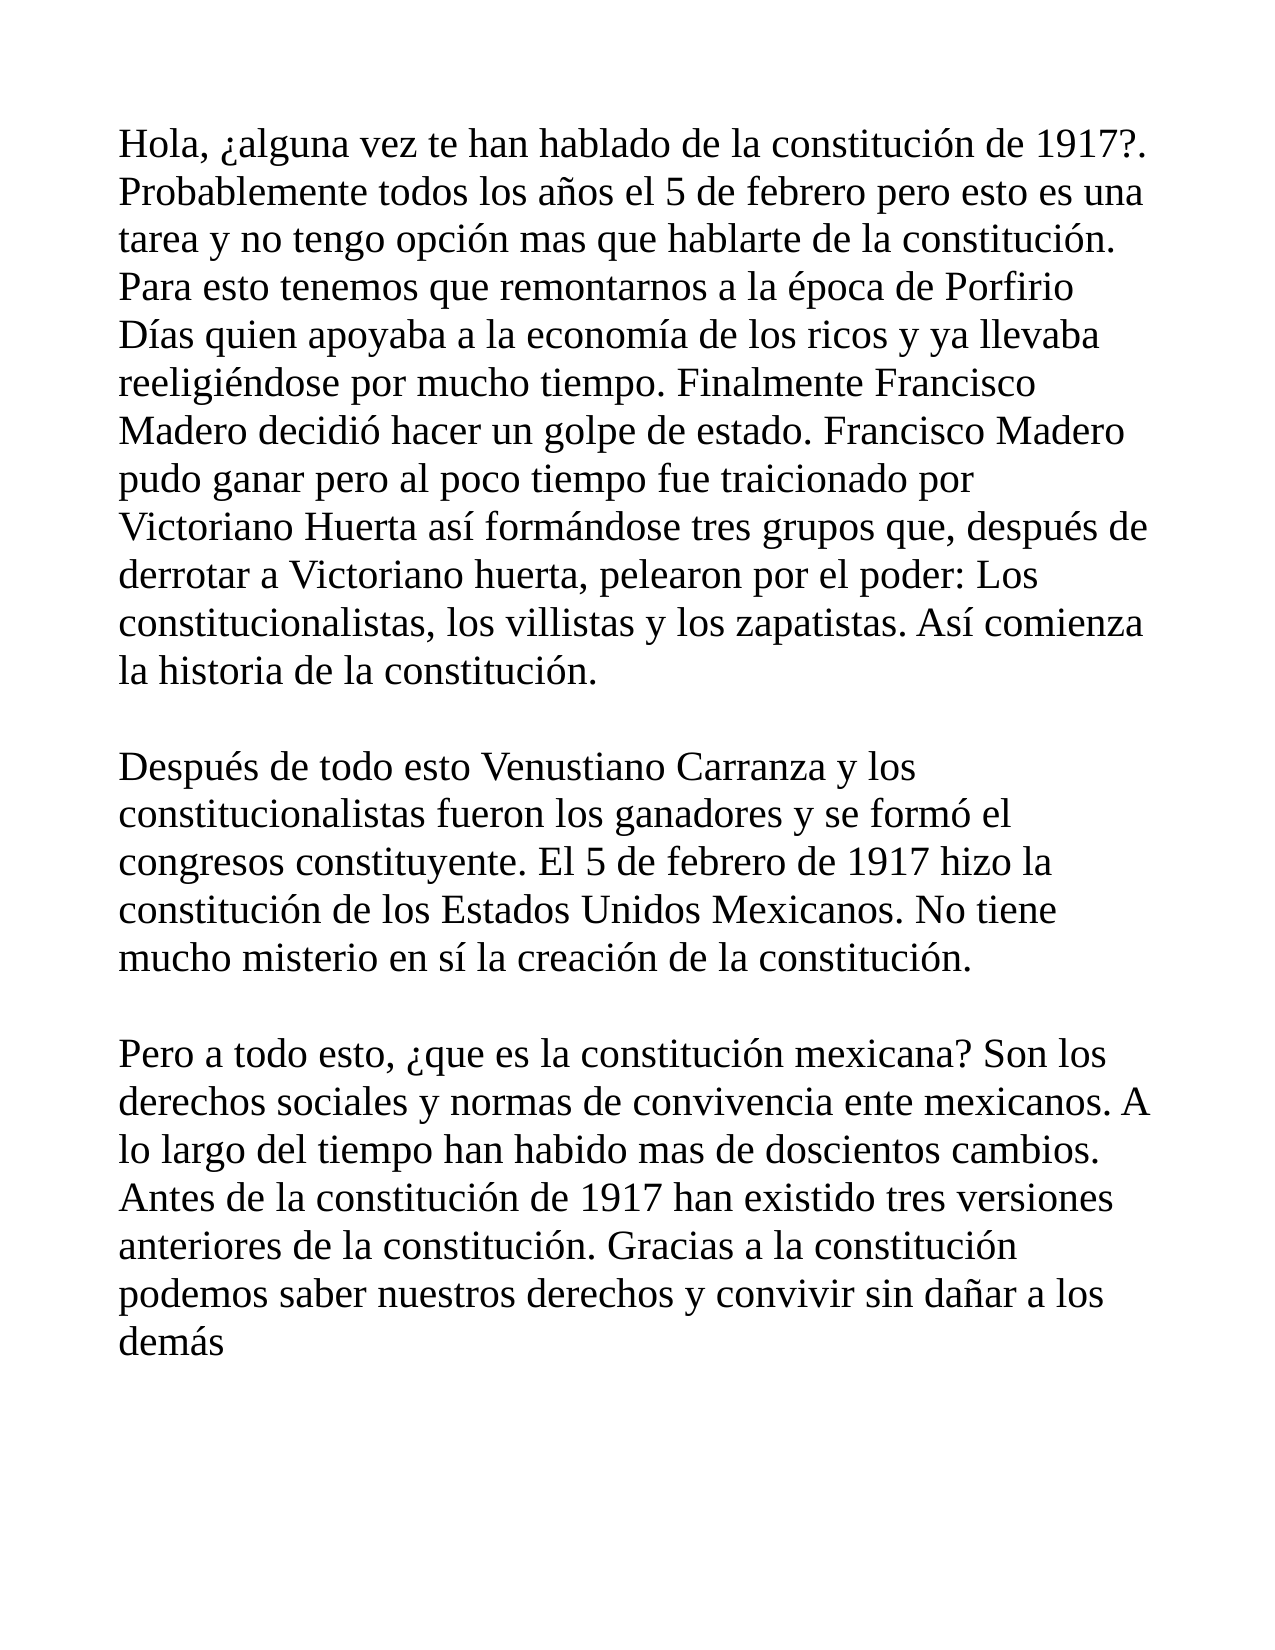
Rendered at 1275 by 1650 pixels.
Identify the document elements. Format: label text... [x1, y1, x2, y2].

text Pero a todo esto, ¿que es la constitución mexicana? Son los derechos sociales y normas de convivencia ente mexicanos. A lo largo del tiempo han habido mas de doscientos cambios. Antes de la constitución de 1917 han existido tres versiones anteriores de la constitución. Gracias a la constitución podemos saber nuestros derechos y convivir sin dañar a los demás [118, 1028, 1157, 1364]
text Hola, ¿alguna vez te han hablado de la constitución de 1917?. Probablemente todos los años el 5 de febrero pero esto es una tarea y no tengo opción mas que hablarte de la constitución. Para esto tenemos que remontarnos a la época de Porfirio Días quien apoyaba a la economía de los ricos y ya llevaba reeligiéndose por mucho tiempo. Finalmente Francisco Madero decidió hacer un golpe de estado. Francisco Madero pudo ganar pero al poco tiempo fue traicionado por Victoriano Huerta así formándose tres grupos que, después de derrotar a Victoriano huerta, pelearon por el poder: Los constitucionalistas, los villistas y los zapatistas. Así comienza la historia de la constitución. [118, 118, 1157, 693]
text Después de todo esto Venustiano Carranza y los constitucionalistas fueron los ganadores y se formó el congresos constituyente. El 5 de febrero de 1917 hizo la constitución de los Estados Unidos Mexicanos. No tiene mucho misterio en sí la creación de la constitución. [118, 741, 1157, 981]
